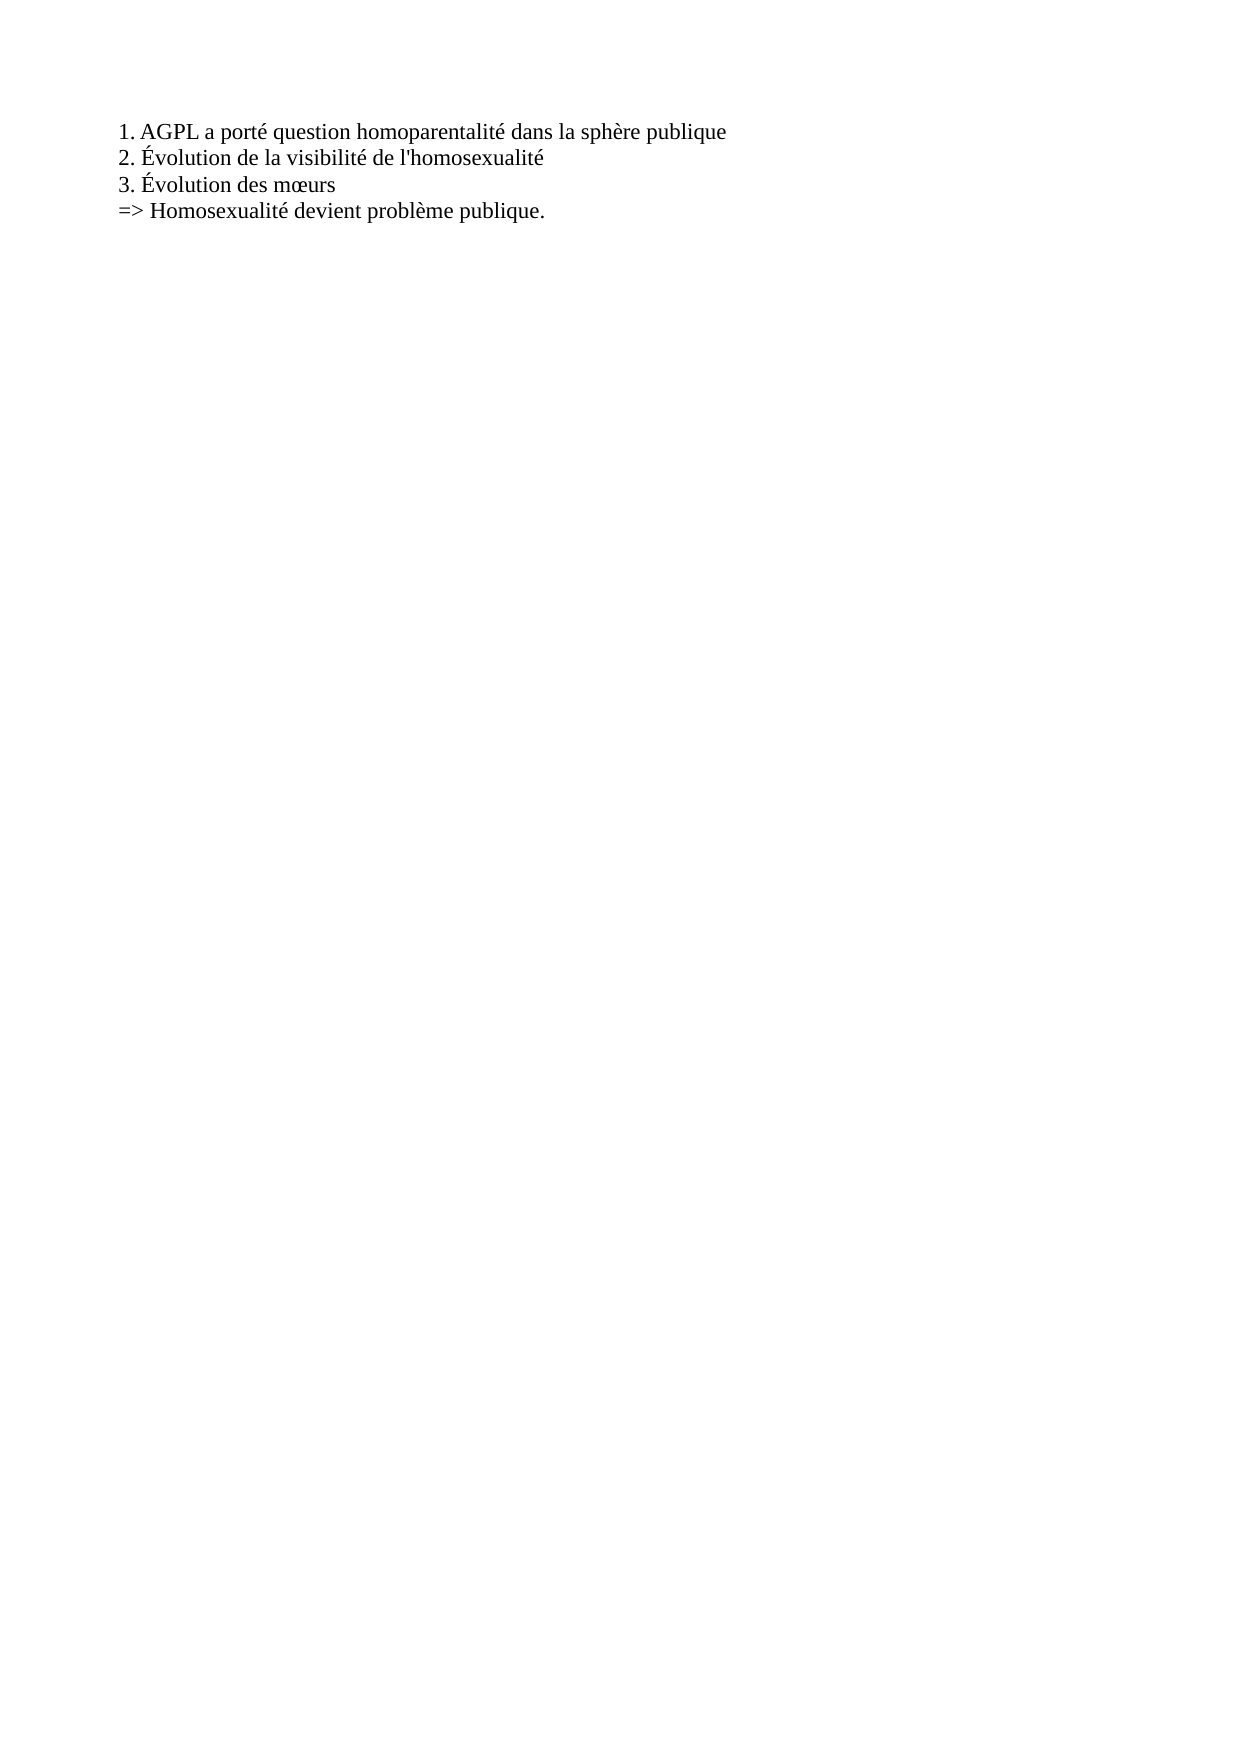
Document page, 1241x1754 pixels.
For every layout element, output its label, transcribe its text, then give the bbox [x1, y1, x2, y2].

text => Homosexualité devient problème publique. [118, 197, 1122, 223]
text 2. Évolution de la visibilité de l'homosexualité [118, 144, 1122, 171]
text 1. AGPL a porté question homoparentalité dans la sphère publique [118, 118, 1122, 144]
text 3. Évolution des mœurs [118, 171, 1122, 197]
